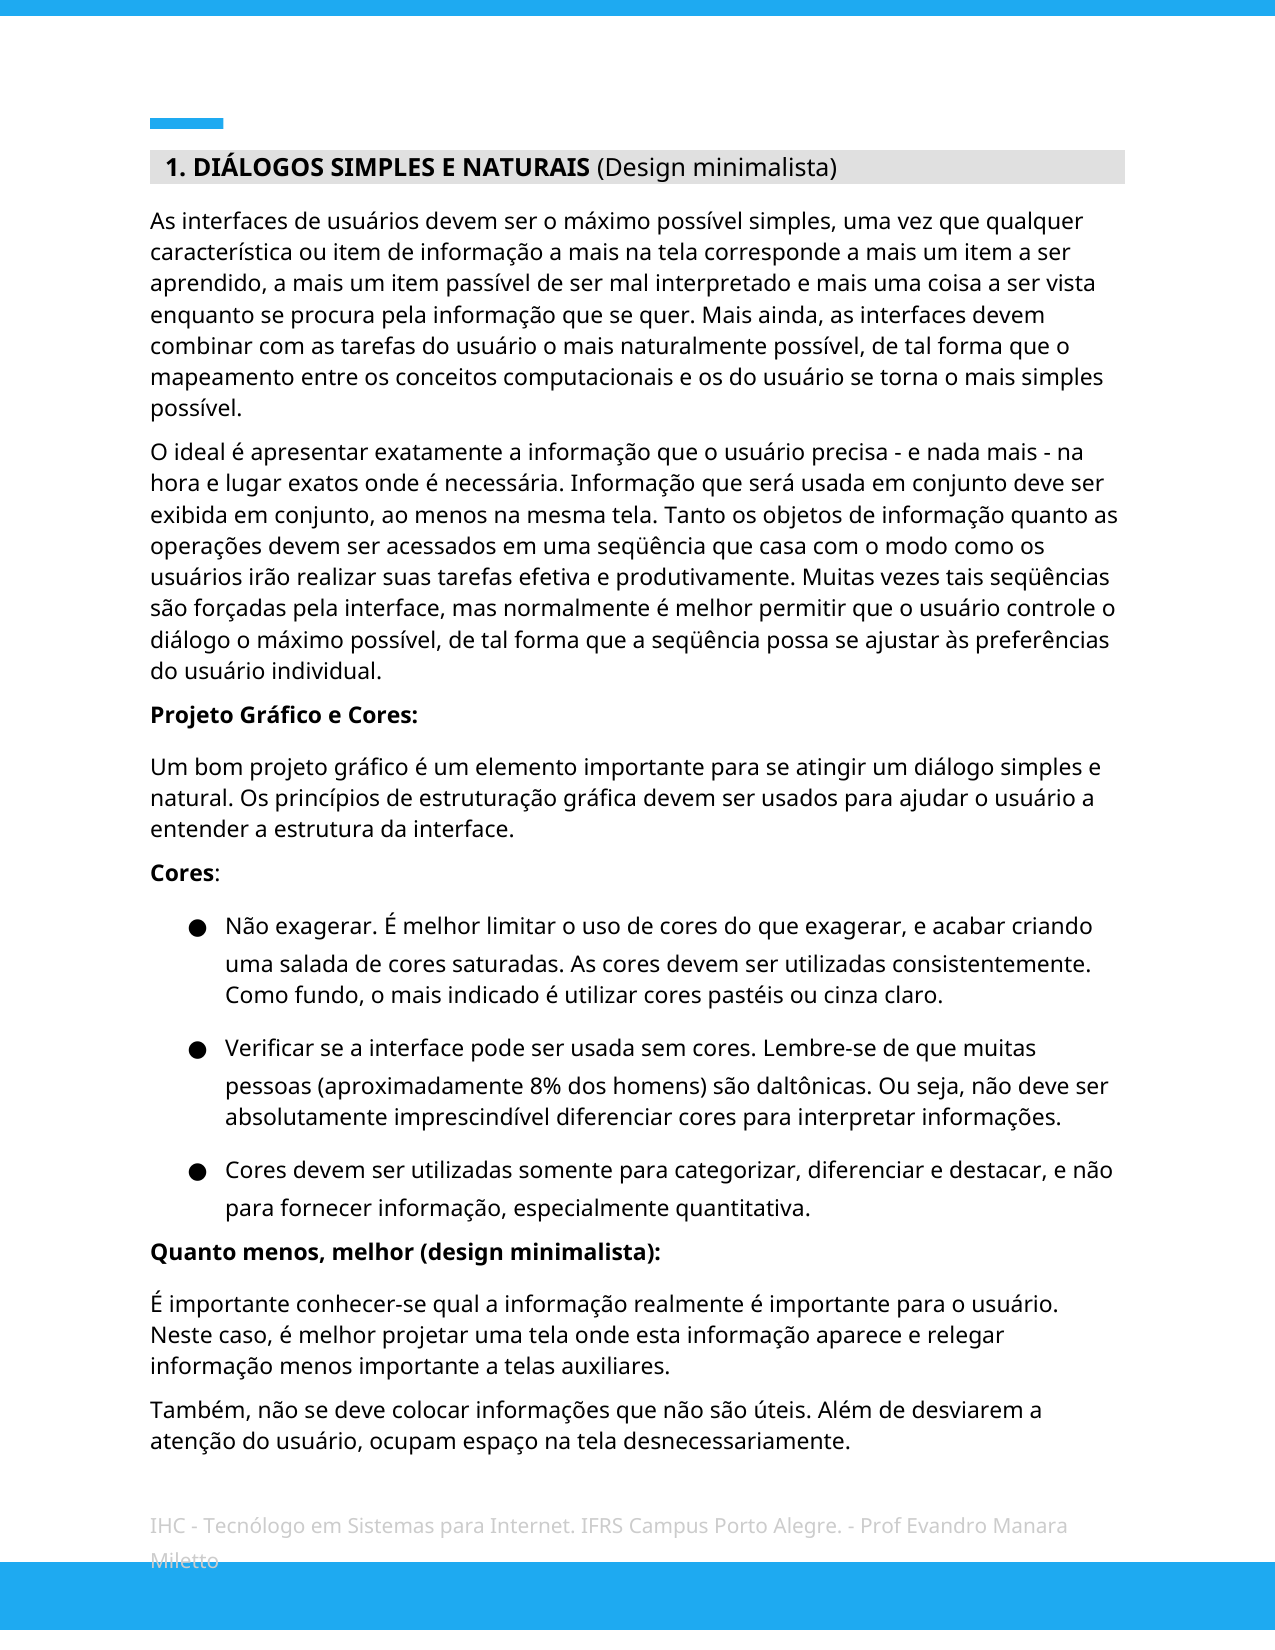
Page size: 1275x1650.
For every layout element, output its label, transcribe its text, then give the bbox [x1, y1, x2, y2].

text É importante conhecer-se qual a informação realmente é importante para o usuário. Neste caso, é melhor projetar uma tela onde esta informação aparece e relegar informação menos importante a telas auxiliares. [150, 1287, 1125, 1381]
picture [0, 0, 1275, 16]
text Um bom projeto gráfico é um elemento importante para se atingir um diálogo simples e natural. Os princípios de estruturação gráfica devem ser usados para ajudar o usuário a entender a estrutura da interface. [150, 751, 1125, 844]
text O ideal é apresentar exatamente a informação que o usuário precisa - e nada mais - na hora e lugar exatos onde é necessária. Informação que será usada em conjunto deve ser exibida em conjunto, ao menos na mesma tela. Tanto os objetos de informação quanto as operações devem ser acessados em uma seqüência que casa com o modo como os usuários irão realizar suas tarefas efetiva e produtivamente. Muitas vezes tais seqüências são forçadas pela interface, mas normalmente é melhor permitir que o usuário controle o diálogo o máximo possível, de tal forma que a seqüência possa se ajustar às preferências do usuário individual. [150, 436, 1125, 686]
text Também, não se deve colocar informações que não são úteis. Além de desviarem a atenção do usuário, ocupam espaço na tela desnecessariamente. [150, 1394, 1125, 1456]
list Verificar se a interface pode ser usada sem cores. Lembre-se de que muitas pessoas (aproximadamente 8% dos homens) são daltônicas. Ou seja, não deve ser absolutamente imprescindível diferenciar cores para interpretar informações. [187, 1023, 1125, 1132]
list Não exagerar. É melhor limitar o uso de cores do que exagerar, e acabar criando uma salada de cores saturadas. As cores devem ser utilizadas consistentemente. Como fundo, o mais indicado é utilizar cores pastéis ou cinza claro. [187, 901, 1125, 1010]
text As interfaces de usuários devem ser o máximo possível simples, uma vez que qualquer característica ou item de informação a mais na tela corresponde a mais um item a ser aprendido, a mais um item passível de ser mal interpretado e mais uma coisa a ser vista enquanto se procura pela informação que se quer. Mais ainda, as interfaces devem combinar com as tarefas do usuário o mais naturalmente possível, de tal forma que o mapeamento entre os conceitos computacionais e os do usuário se torna o mais simples possível. [150, 205, 1125, 424]
text Projeto Gráfico e Cores: [150, 699, 1125, 730]
picture [0, 1562, 1275, 1630]
list Cores devem ser utilizadas somente para categorizar, diferenciar e destacar, e não para fornecer informação, especialmente quantitativa. [187, 1145, 1125, 1223]
text 1. DIÁLOGOS SIMPLES E NATURAIS (Design minimalista) [150, 150, 1125, 184]
text Cores: [150, 857, 1125, 888]
picture [150, 118, 224, 129]
text Quanto menos, melhor (design minimalista): [150, 1235, 1125, 1267]
